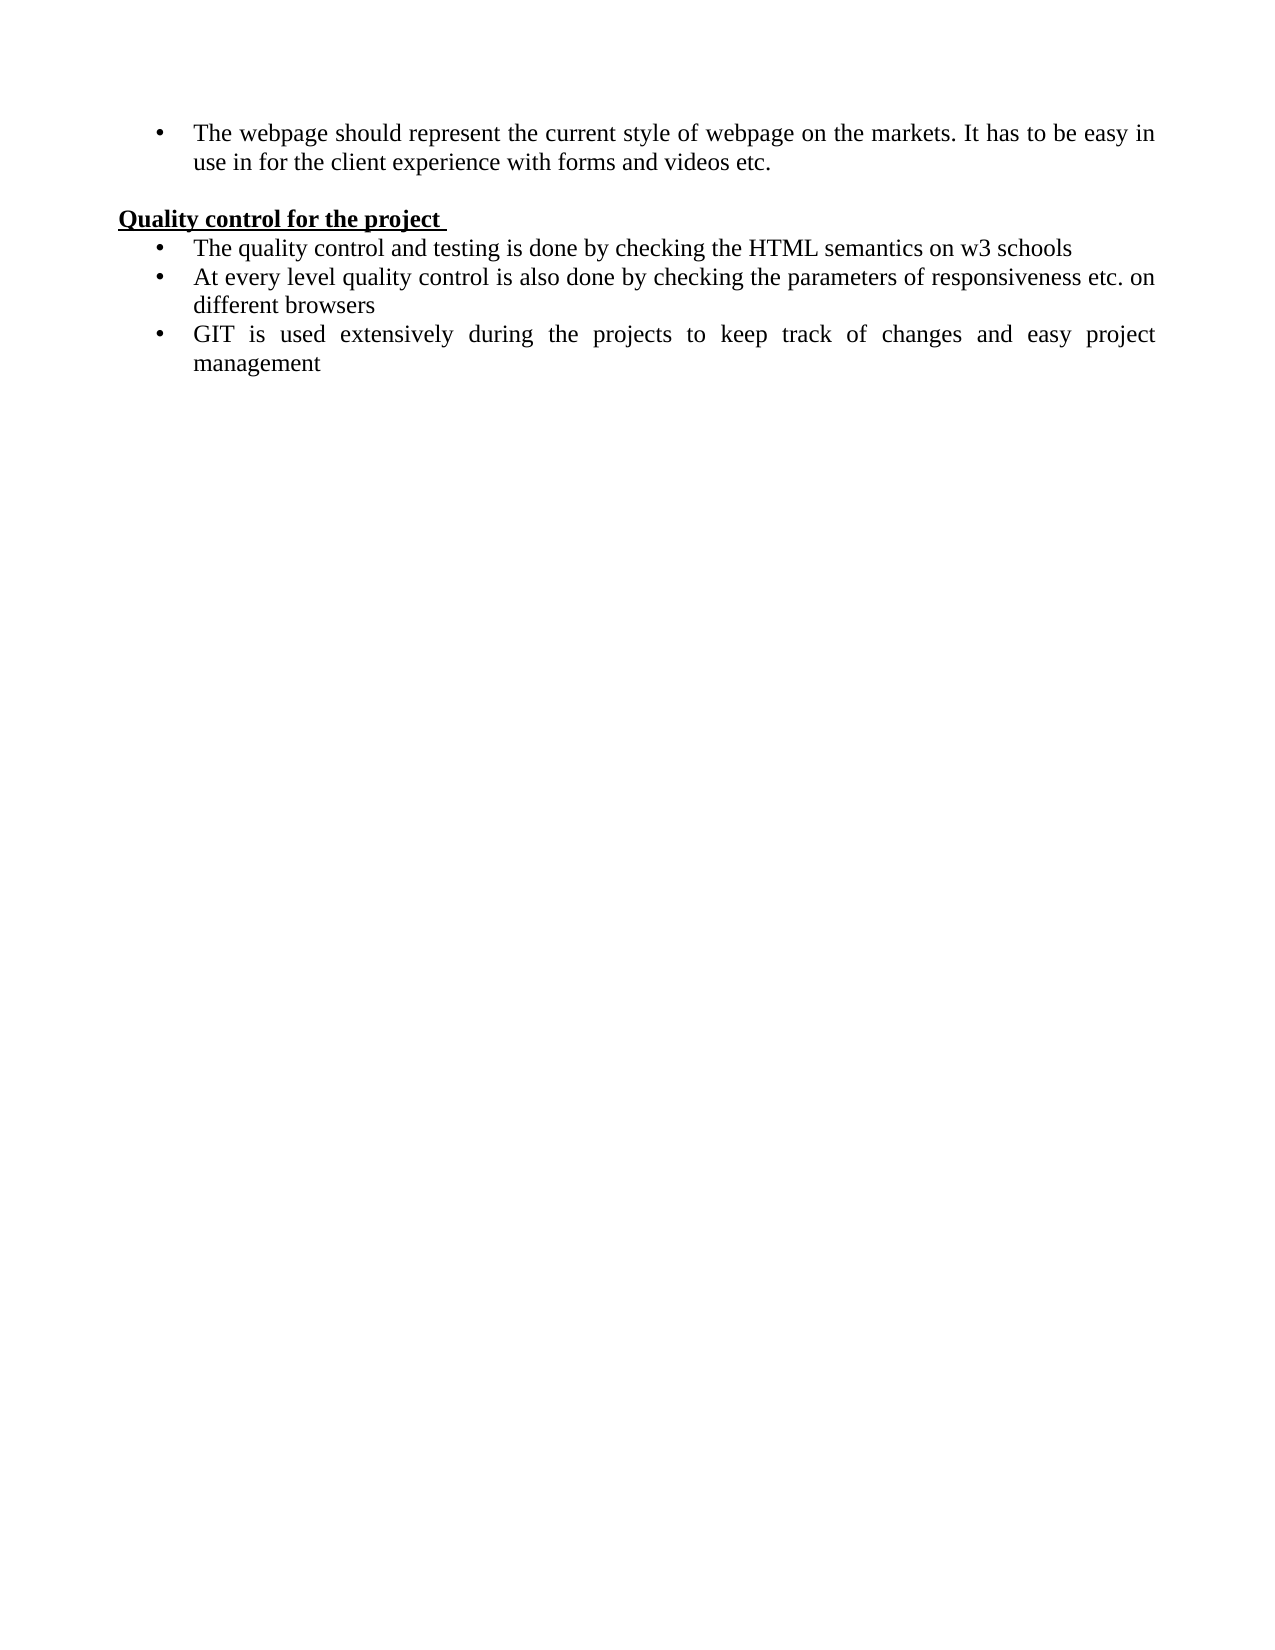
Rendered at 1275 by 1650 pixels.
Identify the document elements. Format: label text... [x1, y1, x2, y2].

list GIT is used extensively during the projects to keep track of changes and easy project management [156, 319, 1157, 377]
text Quality control for the project [118, 204, 1157, 233]
list At every level quality control is also done by checking the parameters of responsiveness etc. on different browsers [156, 262, 1157, 319]
list The webpage should represent the current style of webpage on the markets. It has to be easy in use in for the client experience with forms and videos etc. [156, 118, 1157, 176]
list The quality control and testing is done by checking the HTML semantics on w3 schools [156, 233, 1157, 262]
